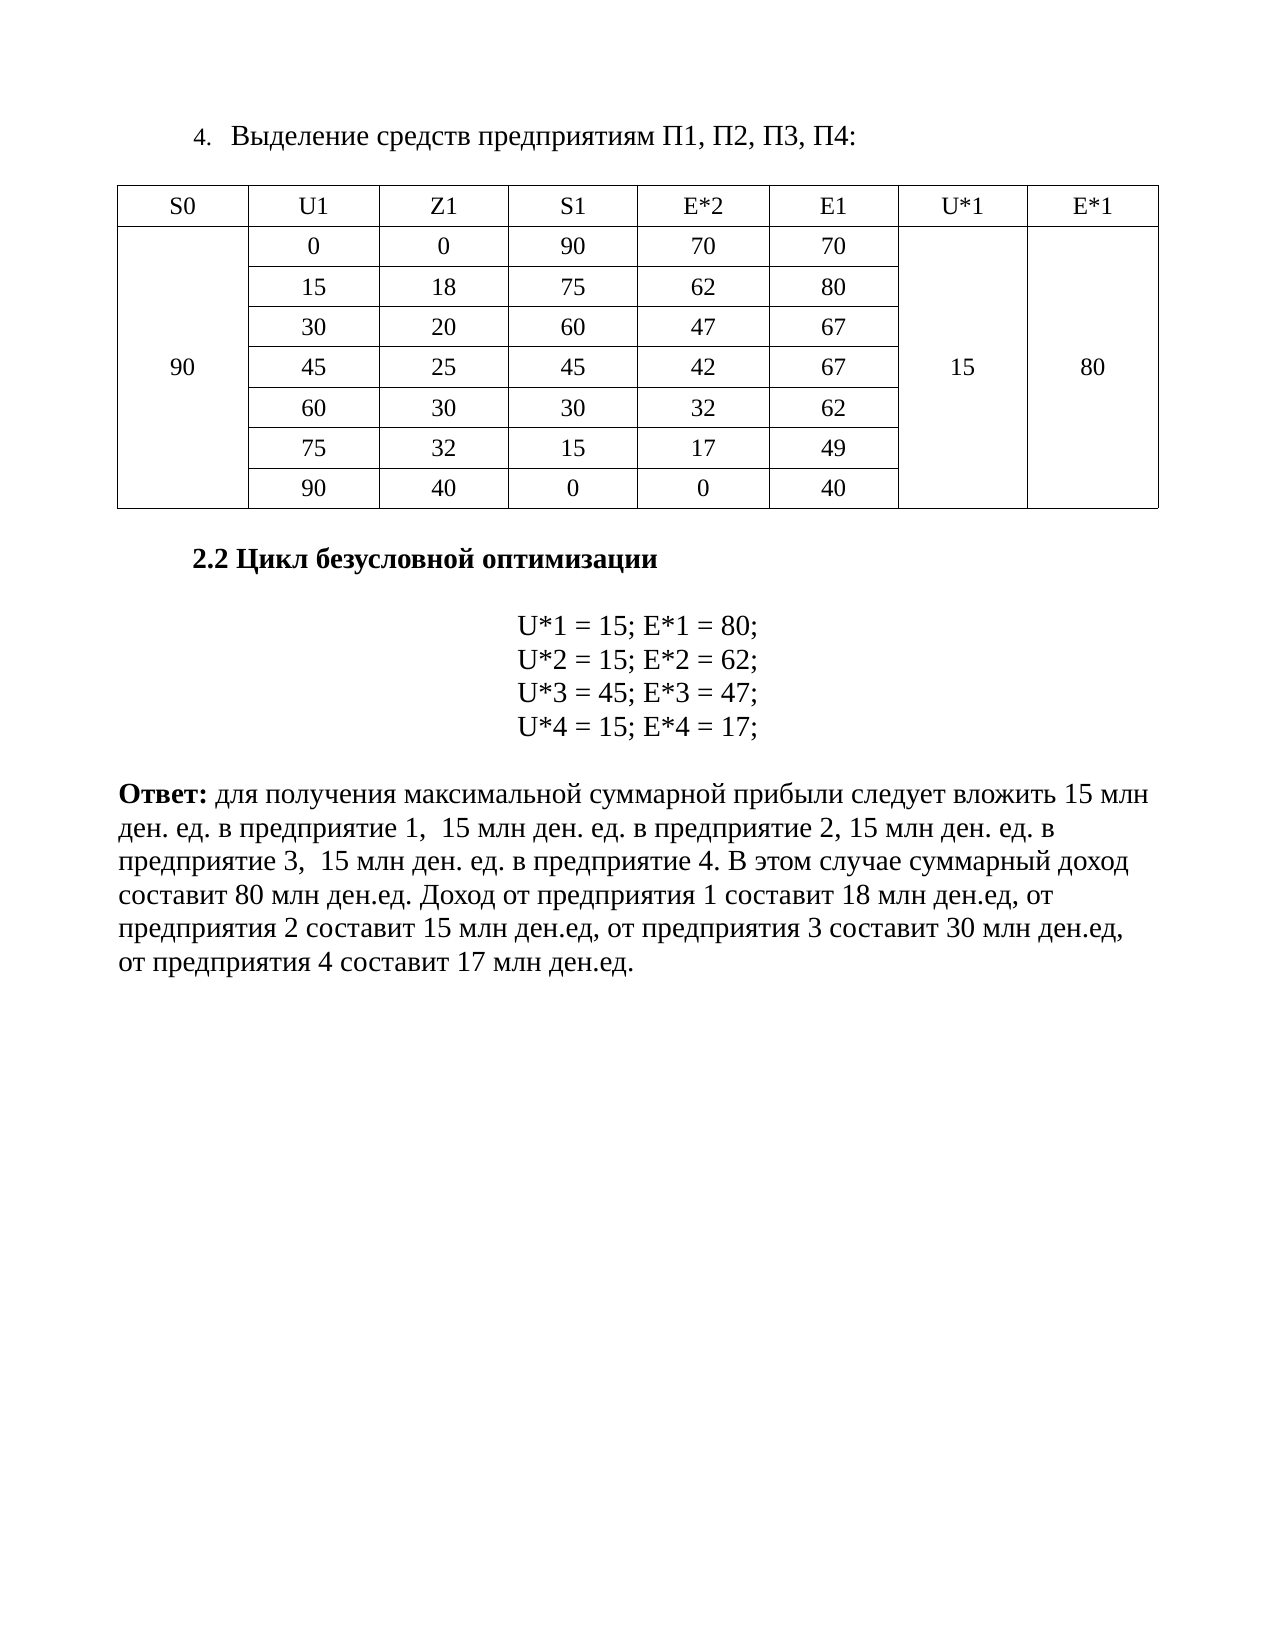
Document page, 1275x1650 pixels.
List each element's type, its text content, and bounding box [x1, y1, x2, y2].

table_cell 0 [380, 227, 508, 266]
table_cell 15 [899, 227, 1027, 508]
table_cell 62 [770, 388, 898, 427]
list U*2 = 15; E*2 = 62; [81, 642, 1157, 676]
table_cell 75 [249, 428, 379, 467]
table_cell 45 [249, 347, 379, 387]
table_header S0 [118, 186, 248, 226]
table_header Z1 [380, 186, 508, 226]
table_cell 17 [638, 428, 769, 467]
table_cell 30 [509, 388, 637, 427]
table_cell 70 [770, 227, 898, 266]
table_cell 75 [509, 267, 637, 306]
table_cell 62 [638, 267, 769, 306]
table_cell 90 [509, 227, 637, 266]
table_cell 32 [380, 428, 508, 467]
table_cell 80 [1028, 227, 1158, 508]
table_header E*1 [1028, 186, 1158, 226]
table_header E1 [770, 186, 898, 226]
table_cell 49 [770, 428, 898, 467]
table_cell 40 [770, 469, 898, 508]
table_header S1 [509, 186, 637, 226]
table_cell 90 [118, 227, 248, 508]
table_cell 60 [249, 388, 379, 427]
table_cell 90 [249, 469, 379, 508]
table_cell 45 [509, 347, 637, 387]
table_cell 67 [770, 307, 898, 346]
list U*4 = 15; E*4 = 17; [81, 709, 1157, 743]
list U*3 = 45; E*3 = 47; [81, 676, 1157, 709]
table_cell 15 [509, 428, 637, 467]
table_cell 67 [770, 347, 898, 387]
table_cell 20 [380, 307, 508, 346]
table_header U*1 [899, 186, 1027, 226]
table_header E*2 [638, 186, 769, 226]
table_cell 42 [638, 347, 769, 387]
text 2.2 Цикл безусловной оптимизации [118, 541, 1157, 575]
table_cell 25 [380, 347, 508, 387]
table_cell 30 [380, 388, 508, 427]
table_cell 32 [638, 388, 769, 427]
table_cell 15 [249, 267, 379, 306]
table_cell 18 [380, 267, 508, 306]
table_cell 0 [509, 469, 637, 508]
table_cell 70 [638, 227, 769, 266]
table_cell 80 [770, 267, 898, 306]
table_cell 0 [638, 469, 769, 508]
text Ответ: для получения максимальной суммарной прибыли следует вложить 15 млн ден. ед. в предприятие 1, 15 млн ден. ед. в предприятие 2, 15 млн ден. ед. в предприятие 3, 15 млн ден. ед. в предприятие 4. В этом случае суммарный доход составит 80 млн ден.ед. Доход от предприятия 1 составит 18 млн ден.ед, от предприятия 2 составит 15 млн ден.ед, от предприятия 3 составит 30 млн ден.ед, от предприятия 4 составит 17 млн ден.ед. [118, 776, 1157, 977]
table_cell 0 [249, 227, 379, 266]
table_header U1 [249, 186, 379, 226]
list Выделение средств предприятиям П1, П2, П3, П4: [193, 118, 1157, 152]
table_cell 60 [509, 307, 637, 346]
table_cell 30 [249, 307, 379, 346]
list U*1 = 15; E*1 = 80; [81, 608, 1157, 642]
table_cell 47 [638, 307, 769, 346]
table_cell 40 [380, 469, 508, 508]
